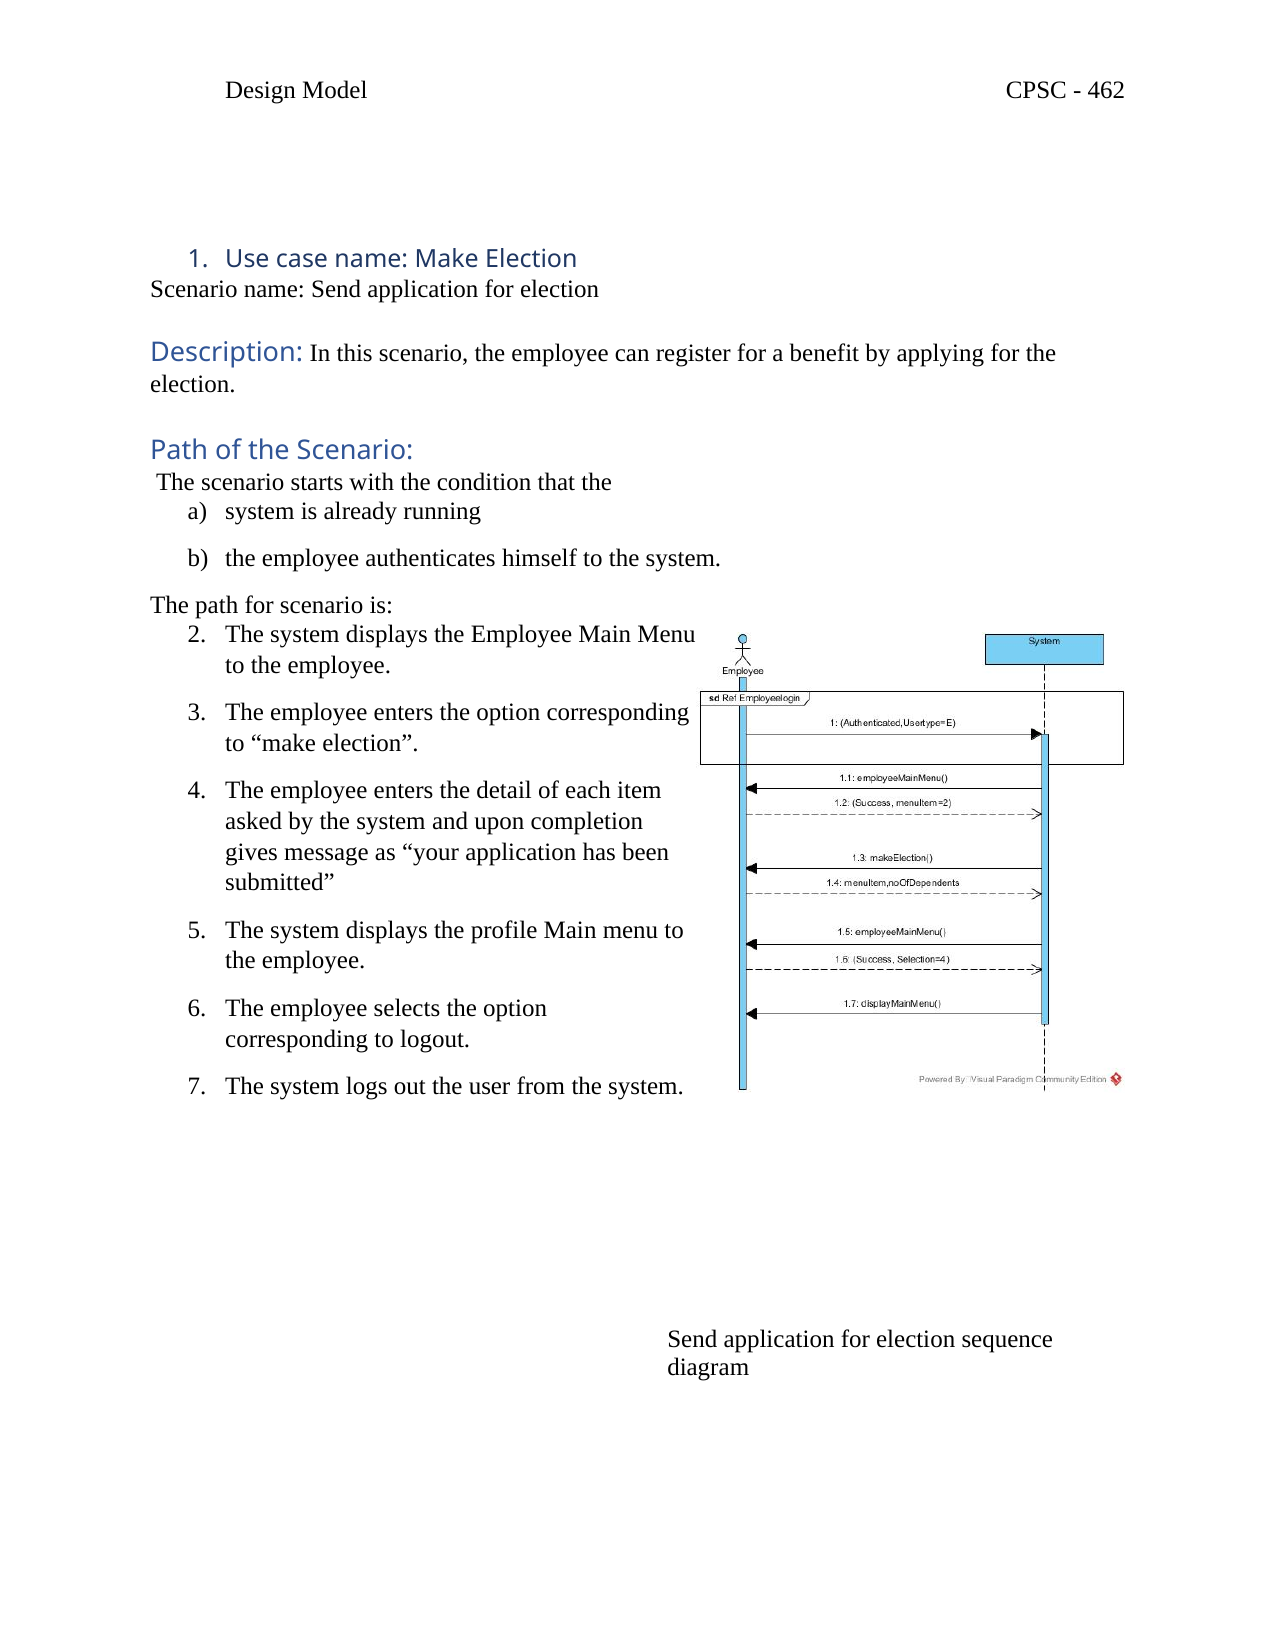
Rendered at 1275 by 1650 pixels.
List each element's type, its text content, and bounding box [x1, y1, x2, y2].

list The employee selects the option corresponding to logout. [187, 993, 696, 1052]
subtitle Use case name: Make Election [187, 240, 1125, 274]
subtitle Path of the Scenario: [150, 431, 1125, 467]
text Send application for election sequence diagram [667, 1324, 1125, 1381]
list The employee enters the option corresponding to “make election”. [187, 697, 696, 757]
list The system logs out the user from the system. [187, 1071, 1125, 1100]
text The scenario starts with the condition that the [150, 467, 1125, 496]
list The employee enters the detail of each item asked by the system and upon completion gives message as “your application has been submitted” [187, 775, 696, 896]
list the employee authenticates himself to the system. [187, 543, 1125, 572]
text Description: In this scenario, the employee can register for a benefit by applying for the election. [150, 332, 1125, 398]
list system is already running [187, 496, 1125, 525]
text Scenario name: Send application for election [150, 274, 1125, 303]
text The path for scenario is: [150, 590, 1125, 619]
list The system displays the Employee Main Menu to the employee. [187, 619, 1125, 678]
list The system displays the profile Main menu to the employee. [187, 915, 696, 974]
